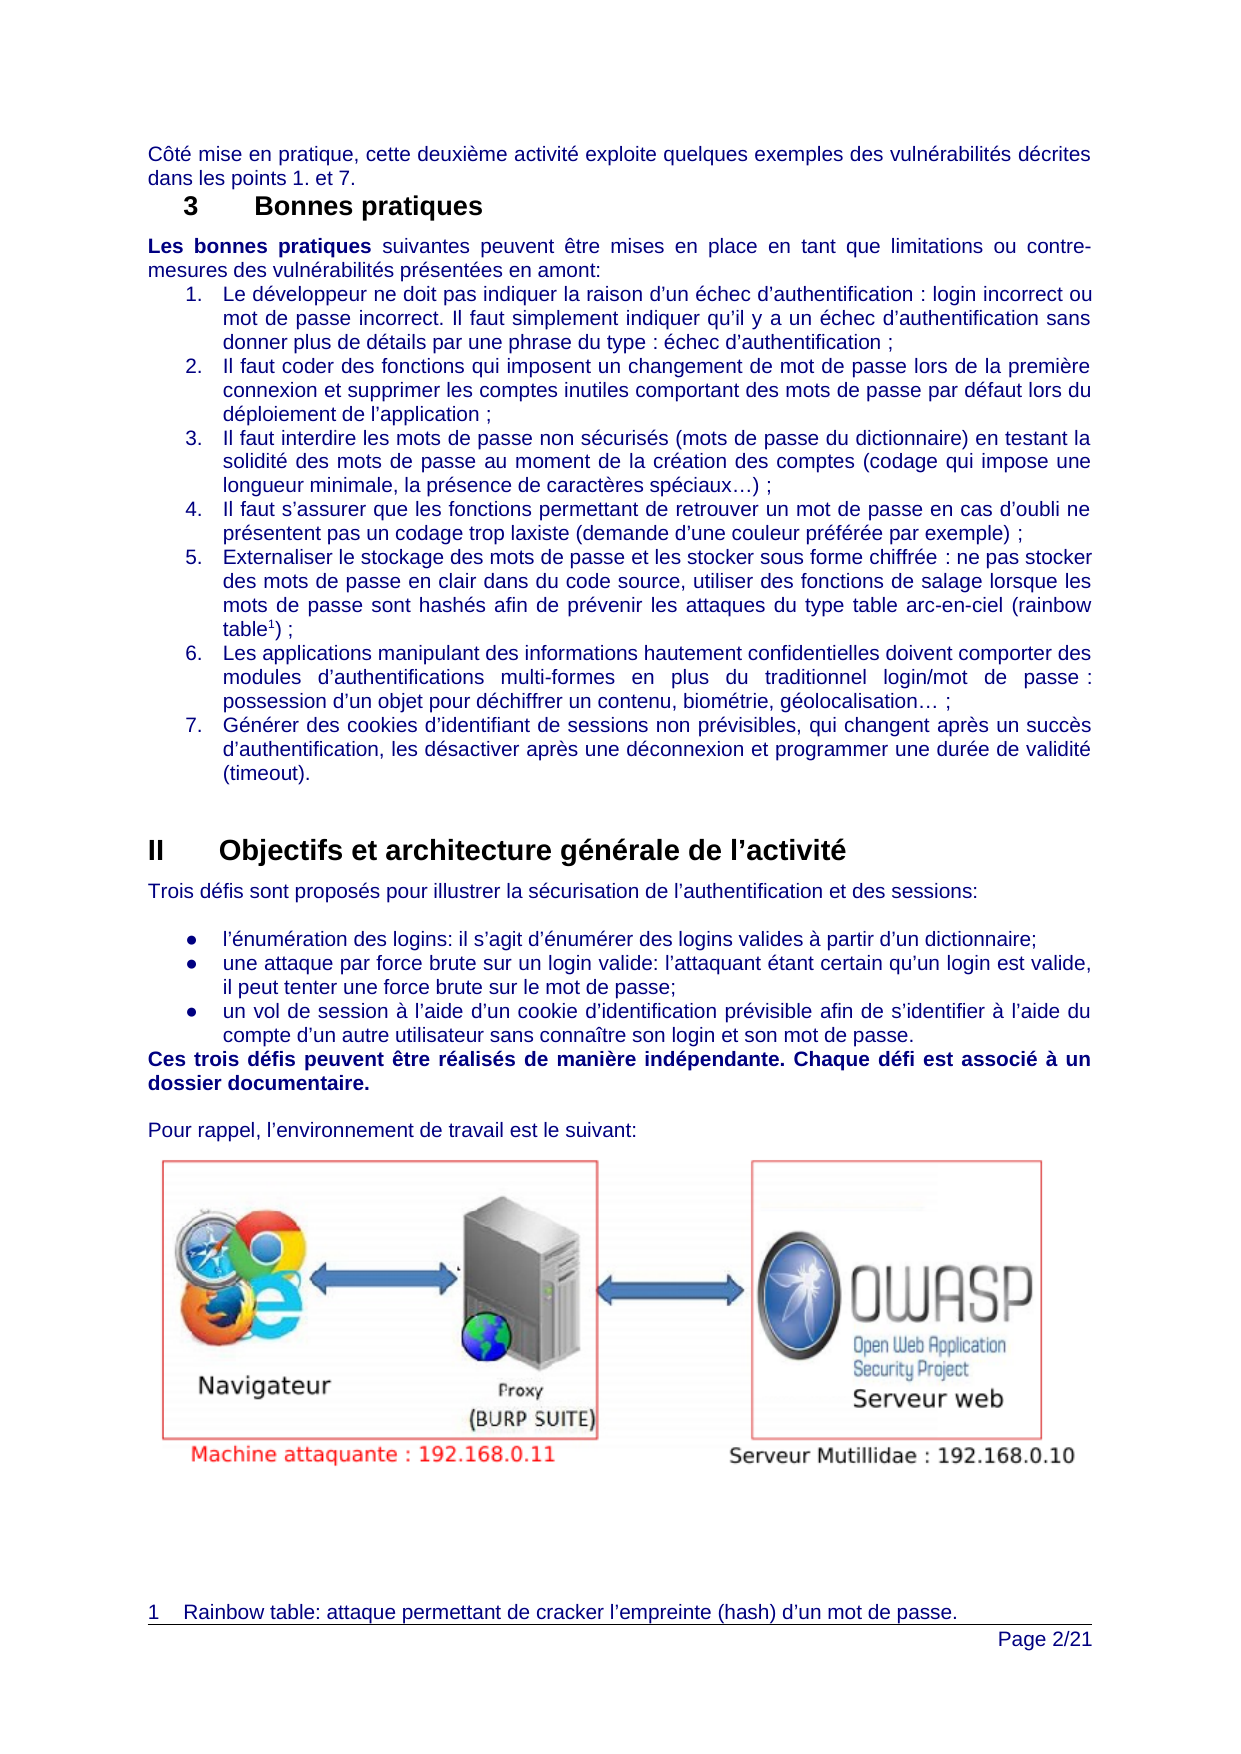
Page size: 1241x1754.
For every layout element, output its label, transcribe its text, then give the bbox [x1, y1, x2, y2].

list Externaliser le stockage des mots de passe et les stocker sous forme chiffrée : ne pas stocker des mots de passe en clair dans du code source, utiliser des fonctions de salage lorsque les mots de passe sont hashés afin de prévenir les attaques du type table arc-en-ciel (rainbow table) ; [185, 545, 1092, 641]
text Pour rappel, l’environnement de travail est le suivant: [148, 1118, 1092, 1142]
subtitle Bonnes pratiques [183, 190, 1092, 221]
subtitle Objectifs et architecture générale de l’activité [148, 833, 1092, 866]
list Le développeur ne doit pas indiquer la raison d’un échec d’authentification : login incorrect ou mot de passe incorrect. Il faut simplement indiquer qu’il y a un échec d’authentification sans donner plus de détails par une phrase du type : échec d’authentification ; [185, 282, 1092, 353]
text Les bonnes pratiques suivantes peuvent être mises en place en tant que limitations ou contre-mesures des vulnérabilités présentées en amont: [148, 234, 1092, 282]
list un vol de session à l’aide d’un cookie d’identification prévisible afin de s’identifier à l’aide du compte d’un autre utilisateur sans connaître son login et son mot de passe. [185, 998, 1092, 1046]
list Rainbow table: attaque permettant de cracker l’empreinte (hash) d’un mot de passe. [148, 1599, 1092, 1623]
list Il faut s’assurer que les fonctions permettant de retrouver un mot de passe en cas d’oubli ne présentent pas un codage trop laxiste (demande d’une couleur préférée par exemple) ; [185, 497, 1092, 545]
list Il faut interdire les mots de passe non sécurisés (mots de passe du dictionnaire) en testant la solidité des mots de passe au moment de la création des comptes (codage qui impose une longueur minimale, la présence de caractères spéciaux…) ; [185, 425, 1092, 497]
text Trois défis sont proposés pour illustrer la sécurisation de l’authentification et des sessions: [148, 879, 1092, 903]
list Générer des cookies d’identifiant de sessions non prévisibles, qui changent après un succès d’authentification, les désactiver après une déconnexion et programmer une durée de validité (timeout). [185, 713, 1092, 785]
list Il faut coder des fonctions qui imposent un changement de mot de passe lors de la première connexion et supprimer les comptes inutiles comportant des mots de passe par défaut lors du déploiement de l’application ; [185, 353, 1092, 425]
list l’énumération des logins: il s’agit d’énumérer des logins valides à partir d’un dictionnaire; [185, 927, 1092, 951]
list une attaque par force brute sur un login valide: l’attaquant étant certain qu’un login est valide, il peut tenter une force brute sur le mot de passe; [185, 951, 1092, 998]
list Les applications manipulant des informations hautement confidentielles doivent comporter des modules d’authentifications multi-formes en plus du traditionnel login/mot de passe : possession d’un objet pour déchiffrer un contenu, biométrie, géolocalisation… ; [185, 641, 1092, 713]
text Ces trois défis peuvent être réalisés de manière indépendante. Chaque défi est associé à un dossier documentaire. [148, 1046, 1092, 1094]
picture [147, 1142, 1093, 1480]
text Côté mise en pratique, cette deuxième activité exploite quelques exemples des vulnérabilités décrites dans les points 1. et 7. [148, 142, 1092, 190]
